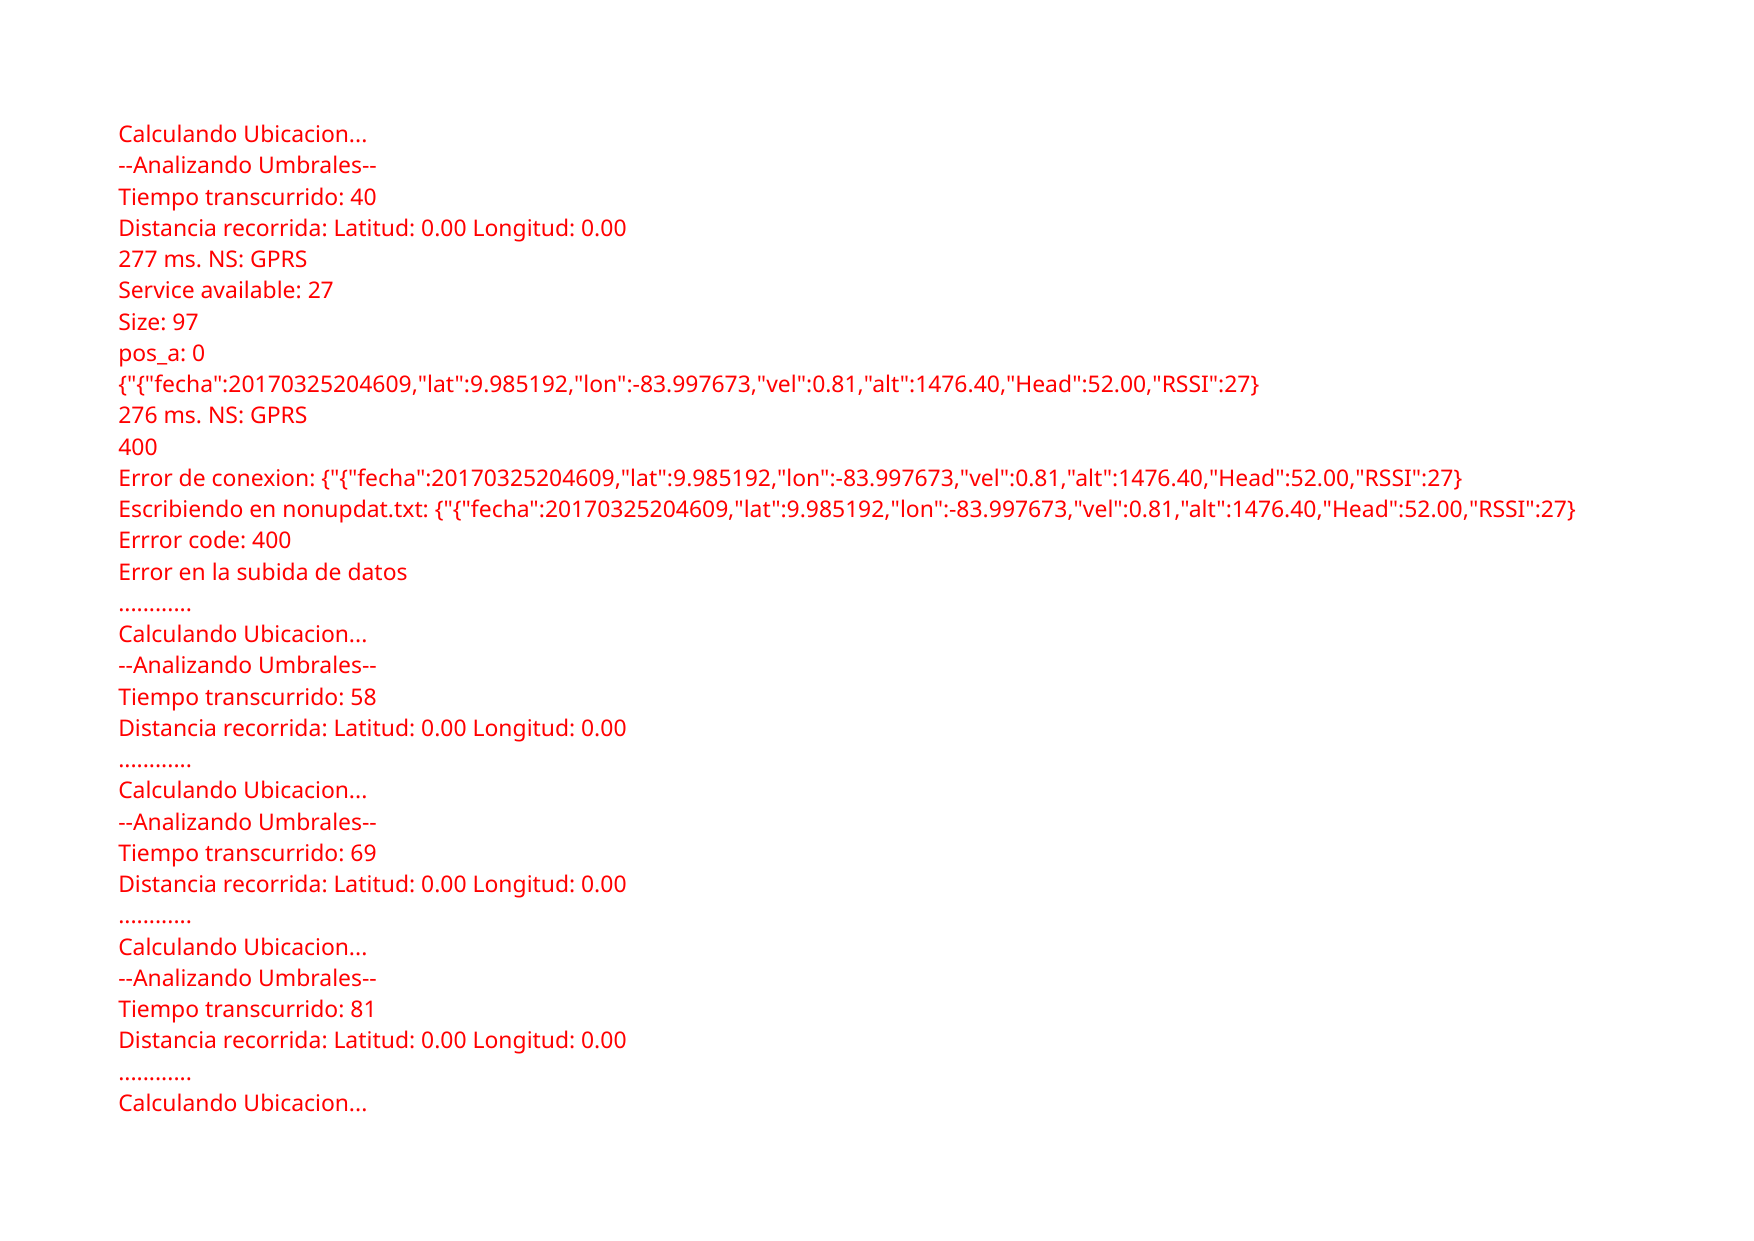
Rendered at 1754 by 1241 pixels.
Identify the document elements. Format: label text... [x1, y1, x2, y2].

text {"{"fecha":20170325204609,"lat":9.985192,"lon":-83.997673,"vel":0.81,"alt":1476.40,"Head":52.00,"RSSI":27} [118, 368, 1636, 399]
text Escribiendo en nonupdat.txt: {"{"fecha":20170325204609,"lat":9.985192,"lon":-83.997673,"vel":0.81,"alt":1476.40,"Head":52.00,"RSSI":27} Errror code: 400 [118, 493, 1636, 556]
text Calculando Ubicacion... [118, 618, 1636, 649]
text --Analizando Umbrales-- [118, 806, 1636, 837]
text Tiempo transcurrido: 58 [118, 681, 1636, 712]
text ............ [118, 743, 1636, 774]
text Tiempo transcurrido: 40 [118, 181, 1636, 212]
text 276 ms. NS: GPRS [118, 399, 1636, 431]
text Error en la subida de datos [118, 556, 1636, 587]
text ............ [118, 587, 1636, 618]
text Size: 97 [118, 306, 1636, 337]
text Calculando Ubicacion... [118, 931, 1636, 962]
text --Analizando Umbrales-- [118, 649, 1636, 681]
text Calculando Ubicacion... [118, 1087, 1636, 1118]
text pos_a: 0 [118, 337, 1636, 368]
text Distancia recorrida: Latitud: 0.00 Longitud: 0.00 [118, 212, 1636, 243]
text Tiempo transcurrido: 81 [118, 993, 1636, 1024]
text Service available: 27 [118, 274, 1636, 306]
text Distancia recorrida: Latitud: 0.00 Longitud: 0.00 [118, 1024, 1636, 1056]
text --Analizando Umbrales-- [118, 149, 1636, 181]
text Error de conexion: {"{"fecha":20170325204609,"lat":9.985192,"lon":-83.997673,"vel":0.81,"alt":1476.40,"Head":52.00,"RSSI":27} [118, 462, 1636, 493]
text Tiempo transcurrido: 69 [118, 837, 1636, 868]
text 400 [118, 431, 1636, 462]
text Calculando Ubicacion... [118, 774, 1636, 806]
text ............ [118, 1056, 1636, 1087]
text Calculando Ubicacion... [118, 118, 1636, 149]
text ............ [118, 899, 1636, 931]
text 277 ms. NS: GPRS [118, 243, 1636, 274]
text Distancia recorrida: Latitud: 0.00 Longitud: 0.00 [118, 868, 1636, 899]
text Distancia recorrida: Latitud: 0.00 Longitud: 0.00 [118, 712, 1636, 743]
text --Analizando Umbrales-- [118, 962, 1636, 993]
